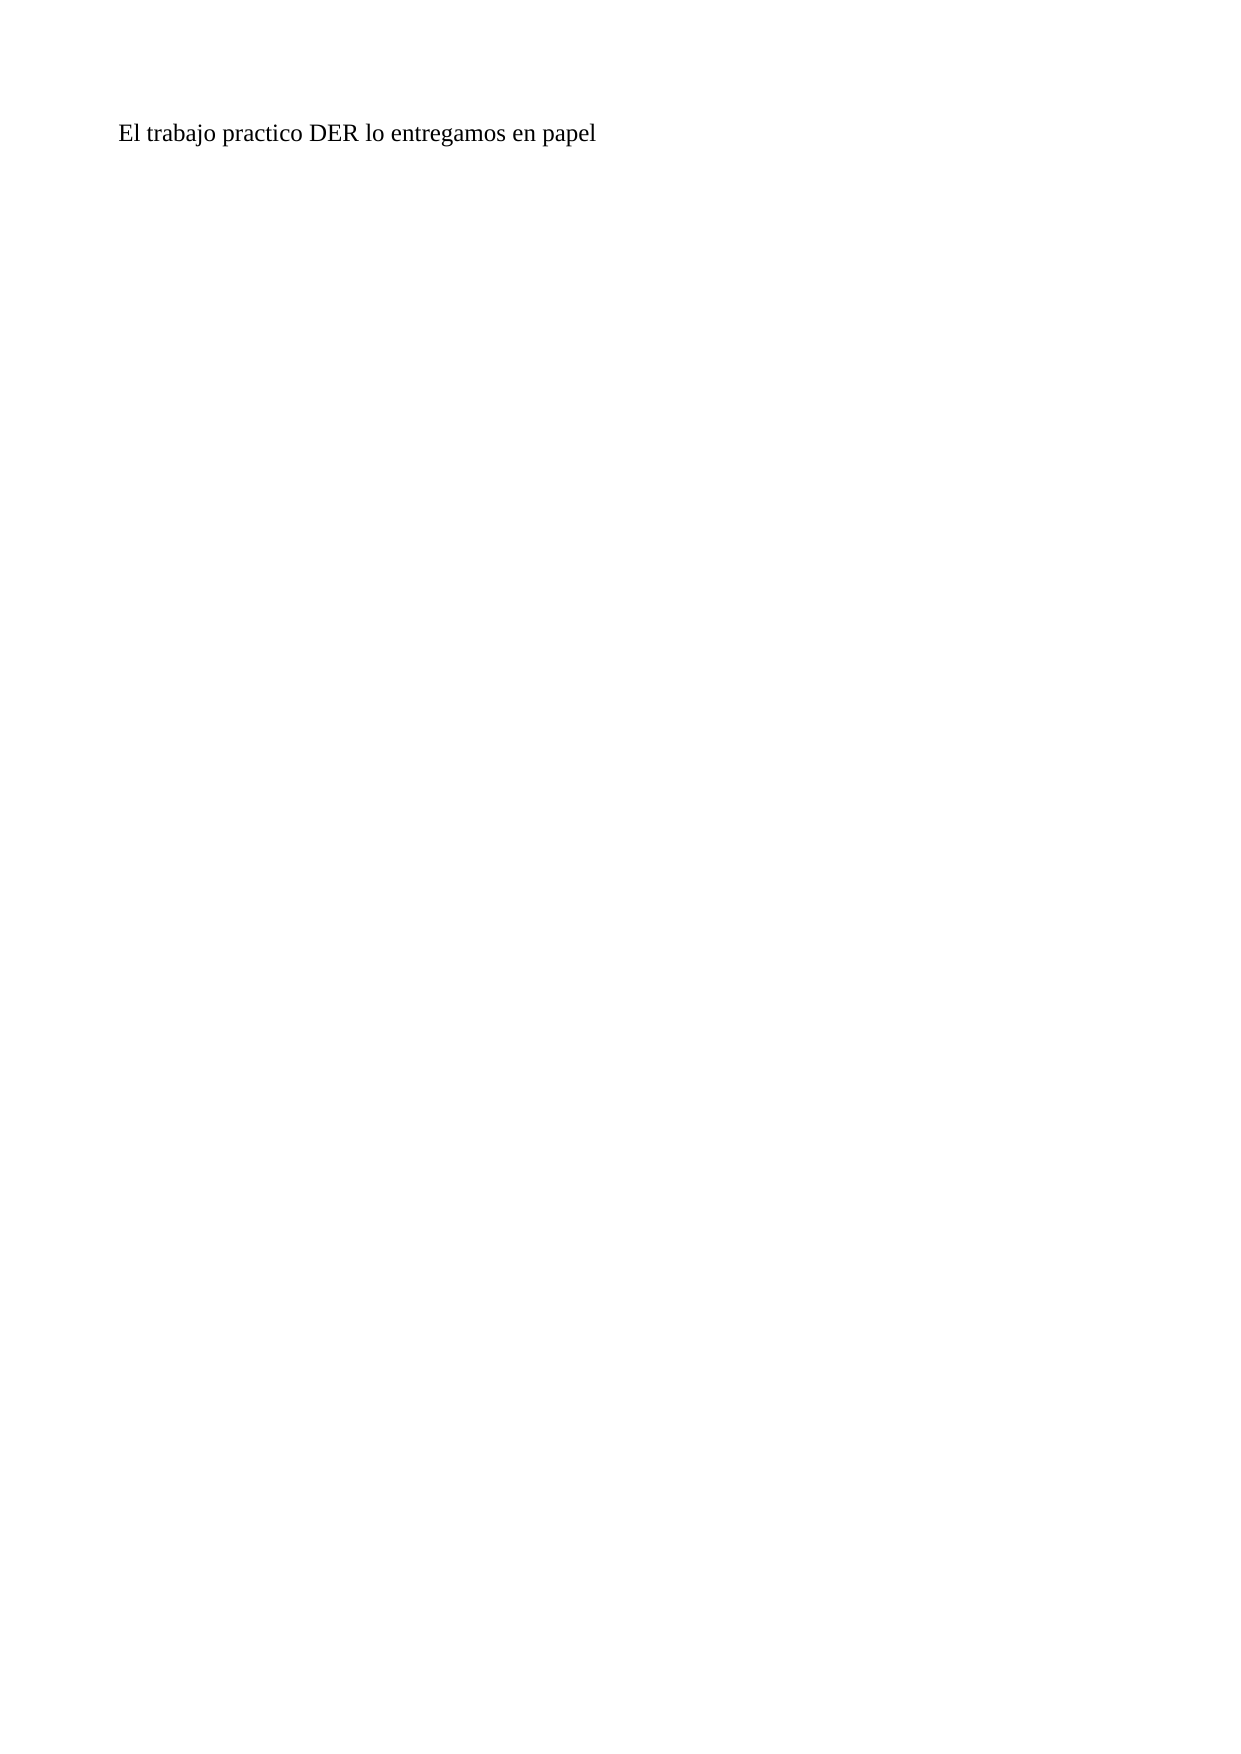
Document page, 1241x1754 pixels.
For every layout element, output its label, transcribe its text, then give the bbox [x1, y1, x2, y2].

text El trabajo practico DER lo entregamos en papel [118, 118, 1122, 147]
